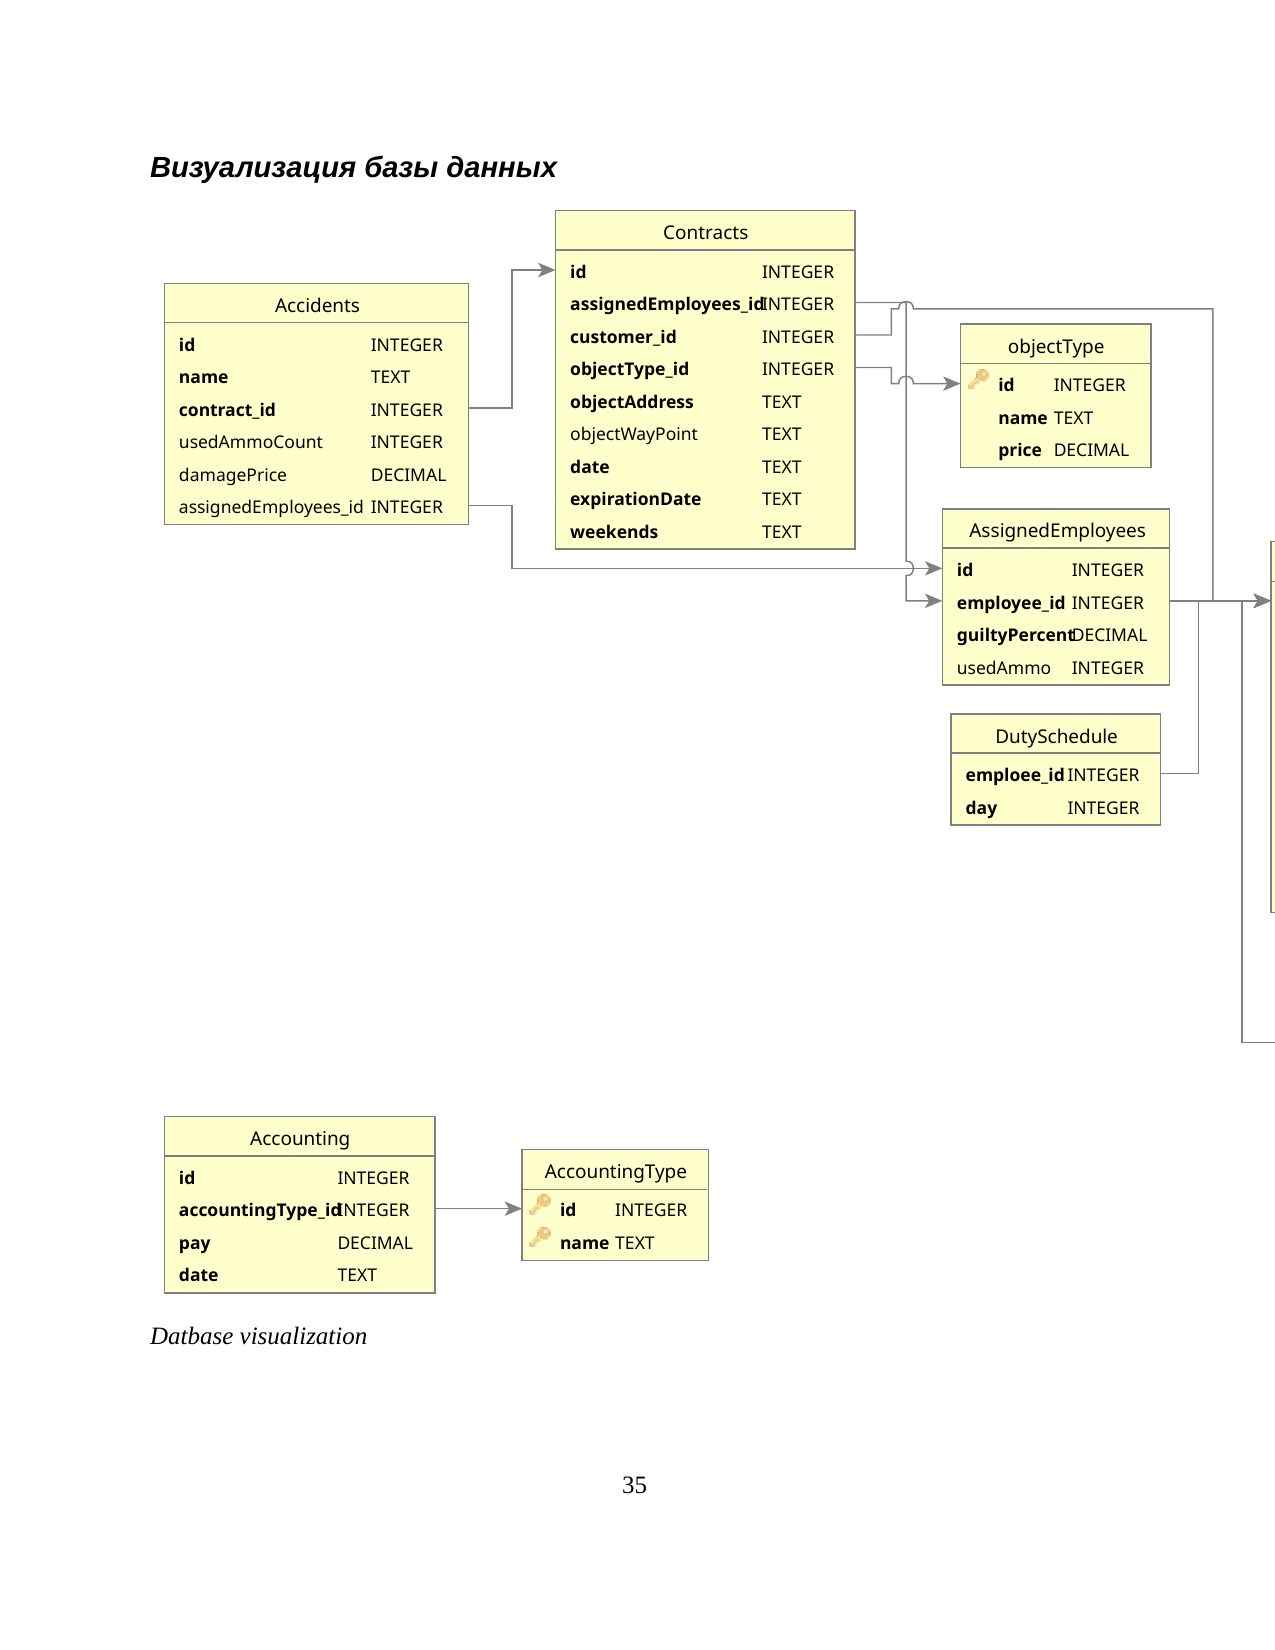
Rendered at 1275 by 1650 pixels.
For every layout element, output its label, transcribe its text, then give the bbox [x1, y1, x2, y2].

subtitle Визуализация базы данных [150, 150, 1125, 183]
text Datbase visualization [150, 1321, 1125, 1350]
